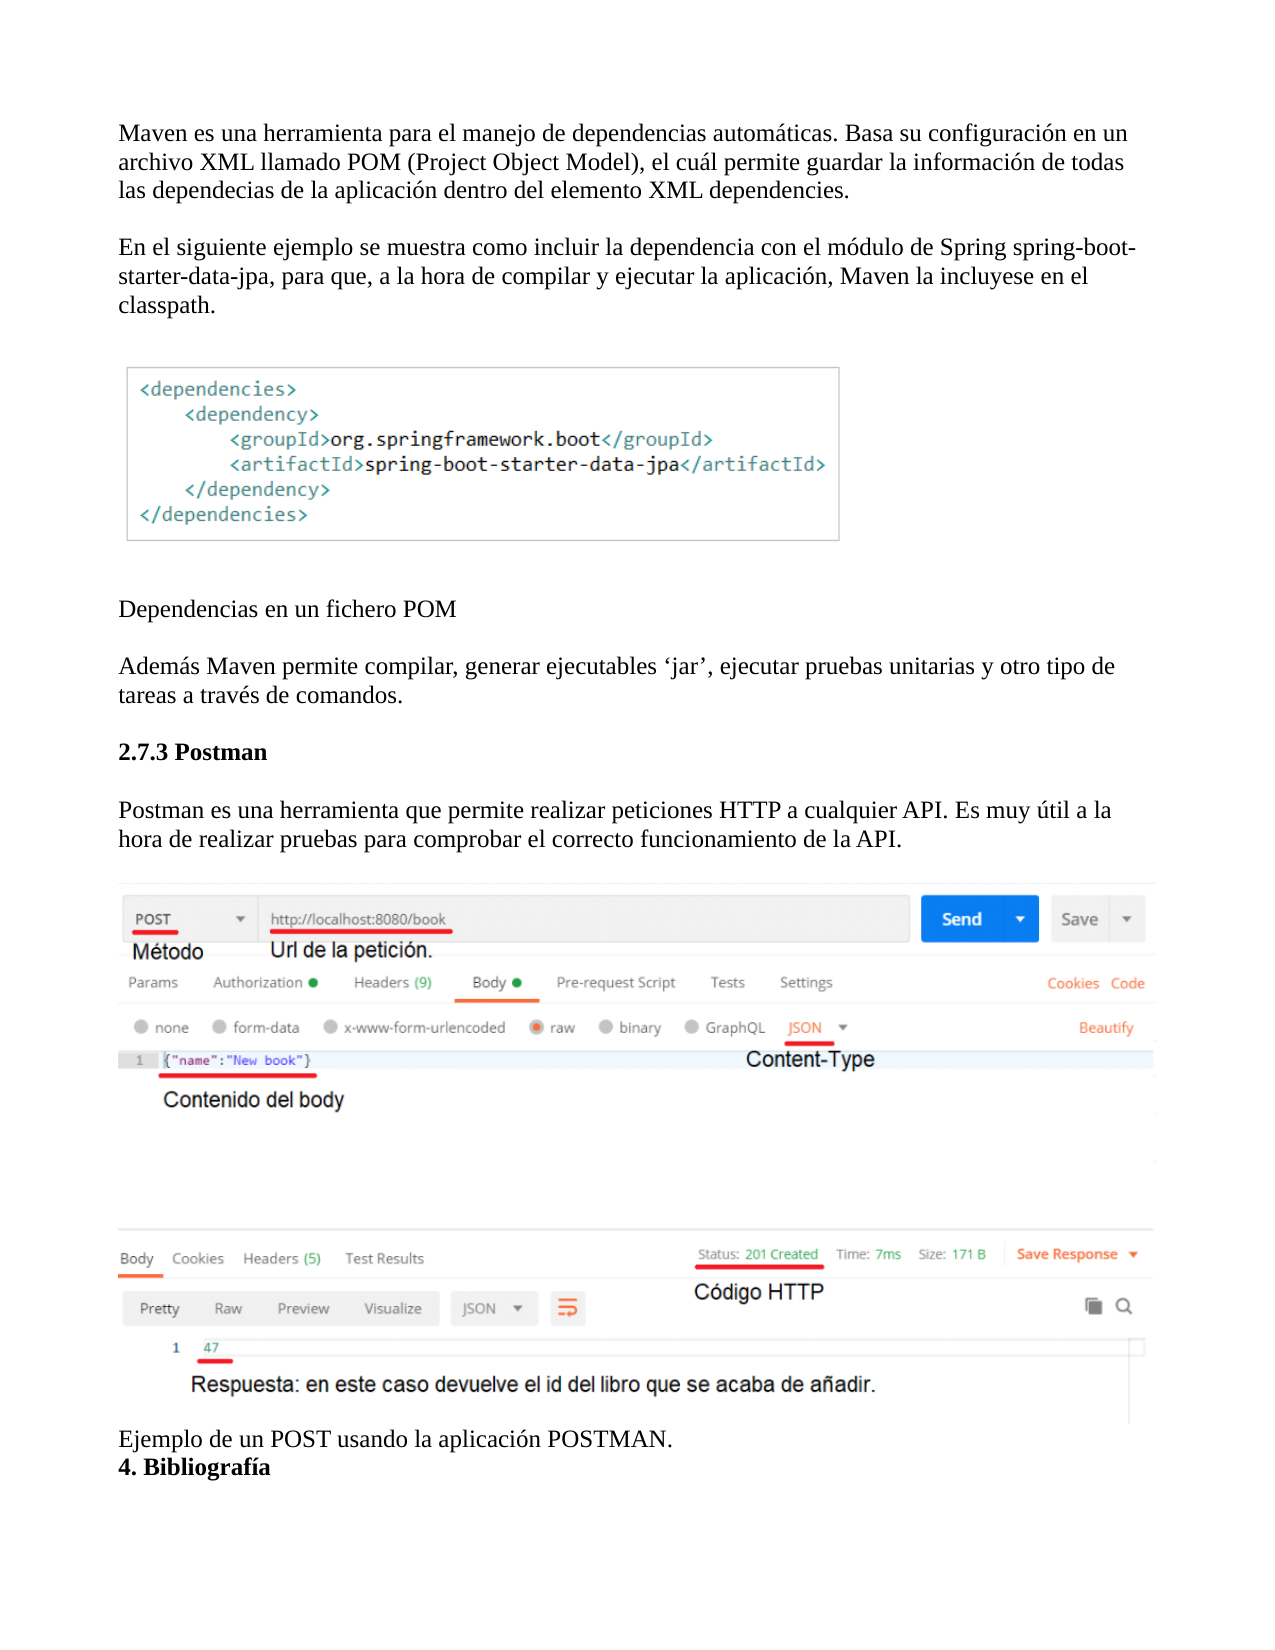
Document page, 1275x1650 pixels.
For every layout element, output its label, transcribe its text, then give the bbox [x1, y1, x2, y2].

text Postman es una herramienta que permite realizar peticiones HTTP a cualquier API. Es muy útil a la hora de realizar pruebas para comprobar el correcto funcionamiento de la API. [118, 795, 1157, 852]
text Ejemplo de un POST usando la aplicación POSTMAN. [118, 1424, 1157, 1452]
text Además Maven permite compilar, generar ejecutables ‘jar’, ejecutar pruebas unitarias y otro tipo de tareas a través de comandos. [118, 651, 1157, 709]
text En el siguiente ejemplo se muestra como incluir la dependencia con el módulo de Spring spring-boot-starter-data-jpa, para que, a la hora de compilar y ejecutar la aplicación, Maven la incluyese en el classpath. [118, 232, 1157, 319]
text 4. Bibliografía [118, 1452, 1157, 1481]
text 2.7.3 Postman [118, 737, 1157, 766]
text Maven es una herramienta para el manejo de dependencias automáticas. Basa su configuración en un archivo XML llamado POM (Project Object Model), el cuál permite guardar la información de todas las dependecias de la aplicación dentro del elemento XML dependencies. [118, 118, 1157, 204]
text Dependencias en un fichero POM [118, 594, 1157, 622]
